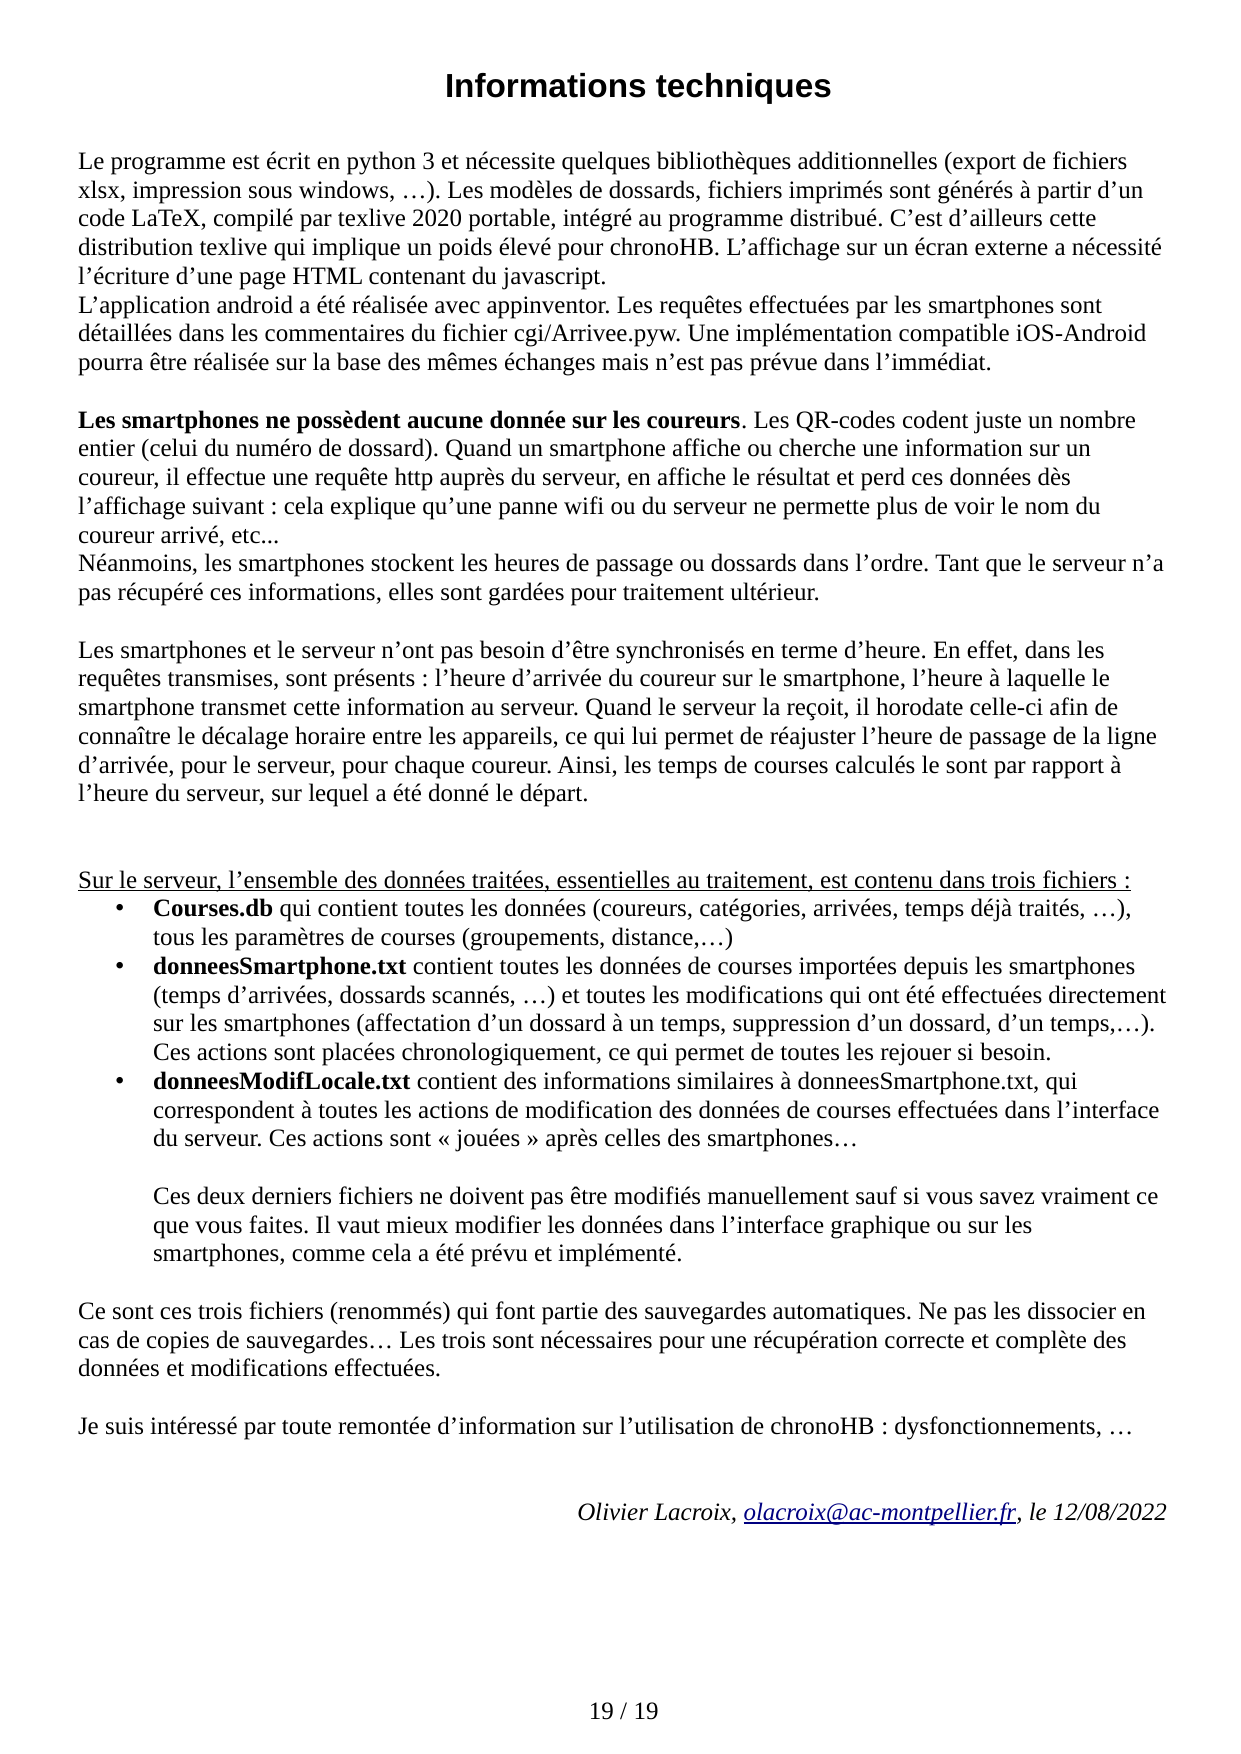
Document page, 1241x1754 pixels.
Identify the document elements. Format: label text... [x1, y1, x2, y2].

list donneesModifLocale.txt contient des informations similaires à donneesSmartphone.txt, qui correspondent à toutes les actions de modification des données de courses effectuées dans l’interface du serveur. Ces actions sont « jouées » après celles des smartphones… Ces deux derniers fichiers ne doivent pas être modifiés manuellement sauf si vous savez vraiment ce que vous faites. Il vaut mieux modifier les données dans l’interface graphique ou sur les smartphones, comme cela a été prévu et implémenté. [115, 1066, 1169, 1267]
text Les smartphones et le serveur n’ont pas besoin d’être synchronisés en terme d’heure. En effet, dans les requêtes transmises, sont présents : l’heure d’arrivée du coureur sur le smartphone, l’heure à laquelle le smartphone transmet cette information au serveur. Quand le serveur la reçoit, il horodate celle-ci afin de connaître le décalage horaire entre les appareils, ce qui lui permet de réajuster l’heure de passage de la ligne d’arrivée, pour le serveur, pour chaque coureur. Ainsi, les temps de courses calculés le sont par rapport à l’heure du serveur, sur lequel a été donné le départ. [78, 635, 1169, 807]
text Olivier Lacroix, olacroix@ac-montpellier.fr, le 12/08/2022 [78, 1497, 1169, 1526]
text Les smartphones ne possèdent aucune donnée sur les coureurs. Les QR-codes codent juste un nombre entier (celui du numéro de dossard). Quand un smartphone affiche ou cherche une information sur un coureur, il effectue une requête http auprès du serveur, en affiche le résultat et perd ces données dès l’affichage suivant : cela explique qu’une panne wifi ou du serveur ne permette plus de voir le nom du coureur arrivé, etc... [78, 405, 1169, 548]
subtitle Informations techniques [107, 66, 1169, 105]
text Néanmoins, les smartphones stockent les heures de passage ou dossards dans l’ordre. Tant que le serveur n’a pas récupéré ces informations, elles sont gardées pour traitement ultérieur. [78, 548, 1169, 606]
list Courses.db qui contient toutes les données (coureurs, catégories, arrivées, temps déjà traités, …), tous les paramètres de courses (groupements, distance,…) [115, 893, 1169, 951]
text Le programme est écrit en python 3 et nécessite quelques bibliothèques additionnelles (export de fichiers xlsx, impression sous windows, …). Les modèles de dossards, fichiers imprimés sont générés à partir d’un code LaTeX, compilé par texlive 2020 portable, intégré au programme distribué. C’est d’ailleurs cette distribution texlive qui implique un poids élevé pour chronoHB. L’affichage sur un écran externe a nécessité l’écriture d’une page HTML contenant du javascript. [78, 146, 1169, 290]
text Je suis intéressé par toute remontée d’information sur l’utilisation de chronoHB : dysfonctionnements, … [78, 1411, 1169, 1440]
text Sur le serveur, l’ensemble des données traitées, essentielles au traitement, est contenu dans trois fichiers : [78, 865, 1169, 893]
list donneesSmartphone.txt contient toutes les données de courses importées depuis les smartphones (temps d’arrivées, dossards scannés, …) et toutes les modifications qui ont été effectuées directement sur les smartphones (affectation d’un dossard à un temps, suppression d’un dossard, d’un temps,…). Ces actions sont placées chronologiquement, ce qui permet de toutes les rejouer si besoin. [115, 951, 1169, 1066]
text Ce sont ces trois fichiers (renommés) qui font partie des sauvegardes automatiques. Ne pas les dissocier en cas de copies de sauvegardes… Les trois sont nécessaires pour une récupération correcte et complète des données et modifications effectuées. [78, 1296, 1169, 1382]
text L’application android a été réalisée avec appinventor. Les requêtes effectuées par les smartphones sont détaillées dans les commentaires du fichier cgi/Arrivee.pyw. Une implémentation compatible iOS-Android pourra être réalisée sur la base des mêmes échanges mais n’est pas prévue dans l’immédiat. [78, 290, 1169, 376]
